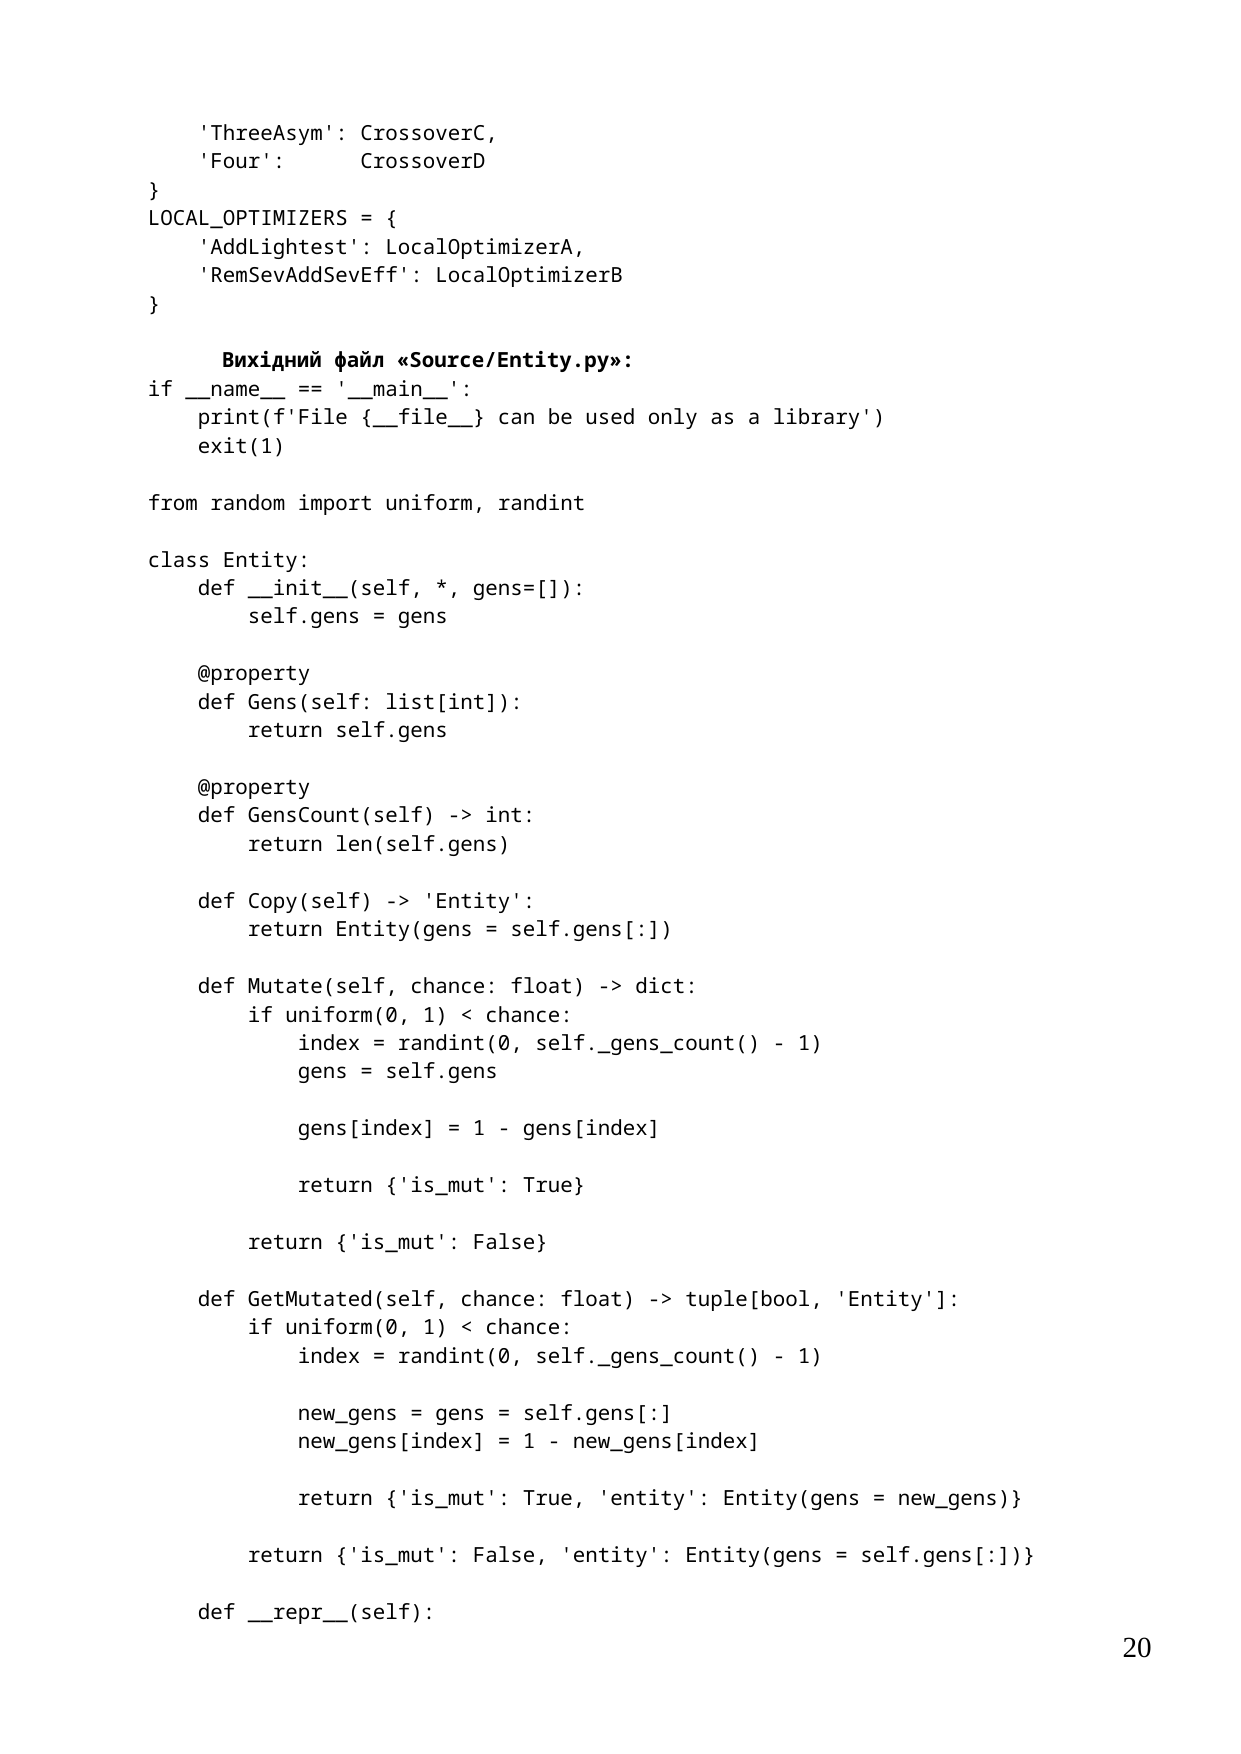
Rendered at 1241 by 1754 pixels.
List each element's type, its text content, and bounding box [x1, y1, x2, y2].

text LOCAL_OPTIMIZERS = { [148, 203, 1152, 232]
text def GensCount(self) -> int: [148, 801, 1152, 829]
text if uniform(0, 1) < chance: [148, 1312, 1152, 1341]
text new_gens[index] = 1 - new_gens[index] [148, 1426, 1152, 1455]
text def Gens(self: list[int]): [148, 687, 1152, 715]
text 'ThreeAsym': CrossoverC, [148, 118, 1152, 147]
text return {'is_mut': True} [148, 1170, 1152, 1199]
text Вихідний файл «Source/Entity.py»: [148, 346, 1152, 374]
text gens = self.gens [148, 1057, 1152, 1085]
text return {'is_mut': True, 'entity': Entity(gens = new_gens)} [148, 1483, 1152, 1512]
text self.gens = gens [148, 602, 1152, 630]
text gens[index] = 1 - gens[index] [148, 1113, 1152, 1142]
text class Entity: [148, 545, 1152, 573]
text index = randint(0, self._gens_count() - 1) [148, 1341, 1152, 1369]
text } [148, 289, 1152, 317]
text @property [148, 772, 1152, 801]
text } [148, 175, 1152, 203]
text return self.gens [148, 715, 1152, 744]
text return Entity(gens = self.gens[:]) [148, 914, 1152, 943]
text index = randint(0, self._gens_count() - 1) [148, 1028, 1152, 1057]
text def Copy(self) -> 'Entity': [148, 886, 1152, 914]
text 'RemSevAddSevEff': LocalOptimizerB [148, 260, 1152, 289]
text return {'is_mut': False} [148, 1227, 1152, 1256]
text if __name__ == '__main__': [148, 374, 1152, 402]
text 'AddLightest': LocalOptimizerA, [148, 232, 1152, 260]
text print(f'File {__file__} can be used only as a library') [148, 402, 1152, 431]
text @property [148, 658, 1152, 687]
text def __repr__(self): [148, 1597, 1152, 1625]
text def Mutate(self, chance: float) -> dict: [148, 971, 1152, 1000]
text return {'is_mut': False, 'entity': Entity(gens = self.gens[:])} [148, 1540, 1152, 1568]
text def __init__(self, *, gens=[]): [148, 573, 1152, 602]
text exit(1) [148, 431, 1152, 459]
text def GetMutated(self, chance: float) -> tuple[bool, 'Entity']: [148, 1284, 1152, 1312]
text from random import uniform, randint [148, 488, 1152, 516]
text if uniform(0, 1) < chance: [148, 1000, 1152, 1028]
text return len(self.gens) [148, 829, 1152, 857]
text new_gens = gens = self.gens[:] [148, 1398, 1152, 1426]
text 'Four': CrossoverD [148, 147, 1152, 175]
